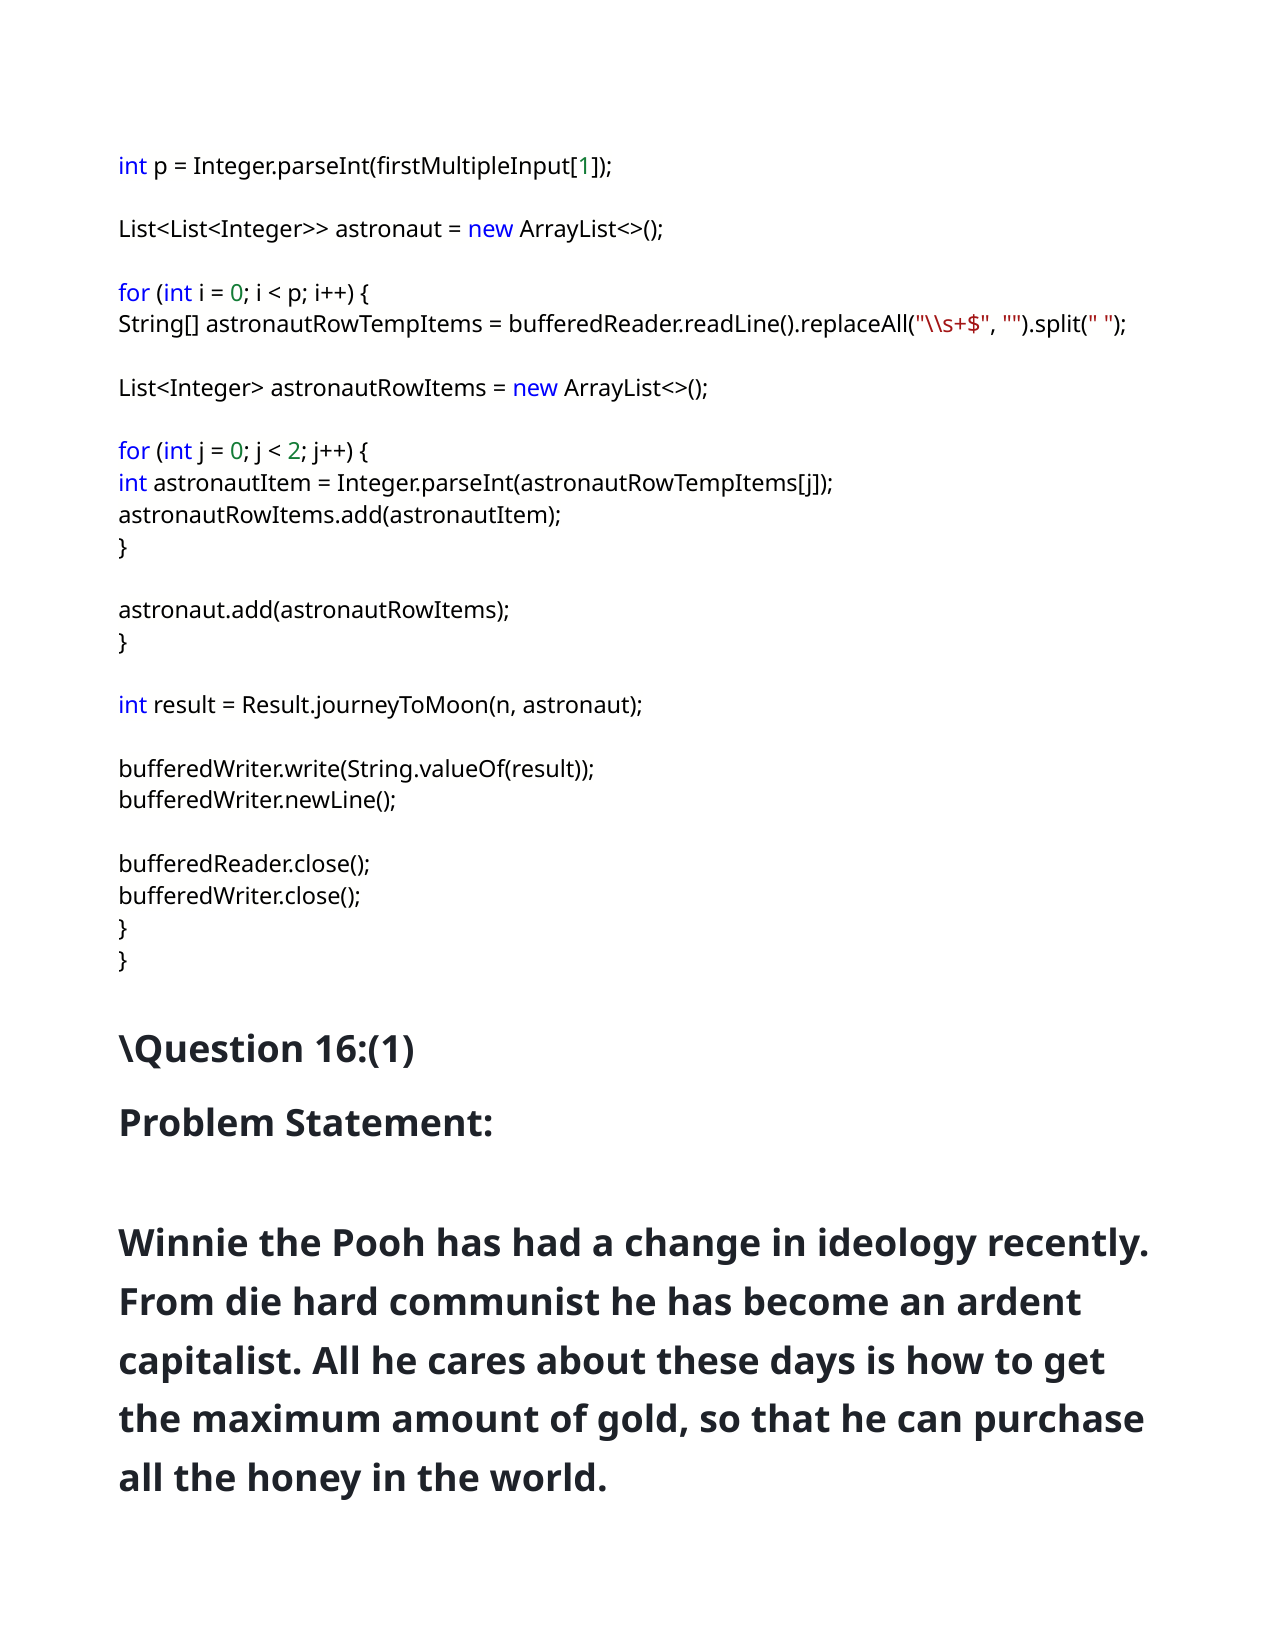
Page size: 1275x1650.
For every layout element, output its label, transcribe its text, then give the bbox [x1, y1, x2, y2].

text } [118, 911, 1157, 943]
text List<List<Integer>> astronaut = new ArrayList<>(); [118, 213, 1157, 244]
text Problem Statement: [118, 1096, 1157, 1147]
text bufferedWriter.close(); [118, 879, 1157, 911]
text int result = Result.journeyToMoon(n, astronaut); [118, 689, 1157, 721]
text } [118, 625, 1157, 657]
text int p = Integer.parseInt(firstMultipleInput[1]); [118, 149, 1157, 181]
text for (int i = 0; i < p; i++) { [118, 276, 1157, 308]
text for (int j = 0; j < 2; j++) { [118, 434, 1157, 466]
text astronautRowItems.add(astronautItem); [118, 498, 1157, 530]
text String[] astronautRowTempItems = bufferedReader.readLine().replaceAll("\\s+$", "").split(" "); [118, 308, 1157, 340]
text } [118, 943, 1157, 975]
text bufferedWriter.write(String.valueOf(result)); [118, 752, 1157, 784]
text \Question 16:(1) [118, 1023, 1157, 1074]
text bufferedWriter.newLine(); [118, 784, 1157, 816]
text astronaut.add(astronautRowItems); [118, 593, 1157, 625]
text Winnie the Pooh has had a change in ideology recently. From die hard communist he has become an ardent capitalist. All he cares about these days is how to get the maximum amount of gold, so that he can purchase all the honey in the world. [118, 1217, 1157, 1502]
text List<Integer> astronautRowItems = new ArrayList<>(); [118, 371, 1157, 403]
text } [118, 530, 1157, 562]
text bufferedReader.close(); [118, 847, 1157, 879]
text int astronautItem = Integer.parseInt(astronautRowTempItems[j]); [118, 466, 1157, 498]
